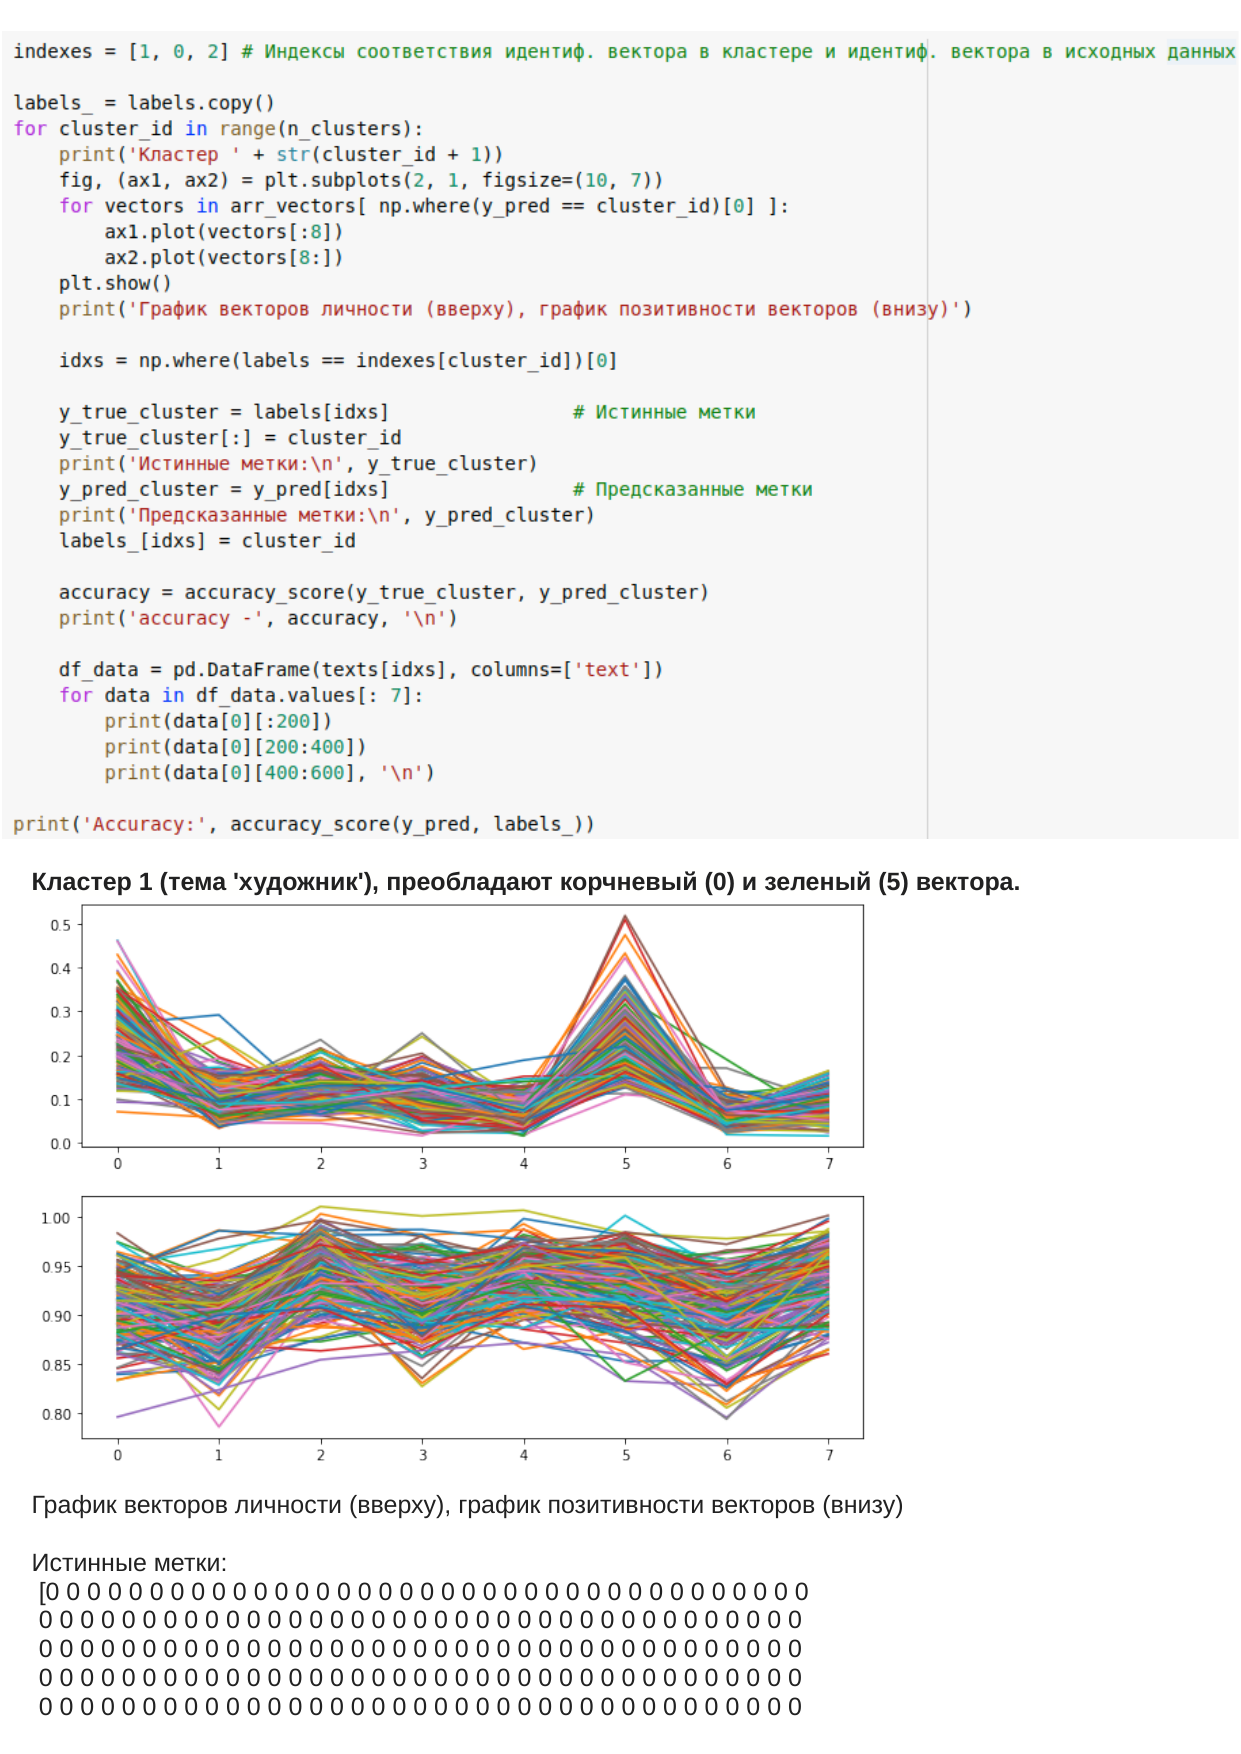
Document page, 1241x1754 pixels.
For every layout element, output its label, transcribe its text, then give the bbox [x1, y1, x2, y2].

text График векторов личности (вверху), график позитивности векторов (внизу) [31, 1491, 1209, 1519]
picture [31, 896, 873, 1472]
text [0 0 0 0 0 0 0 0 0 0 0 0 0 0 0 0 0 0 0 0 0 0 0 0 0 0 0 0 0 0 0 0 0 0 0 0 0 [31, 1577, 1209, 1606]
text 0 0 0 0 0 0 0 0 0 0 0 0 0 0 0 0 0 0 0 0 0 0 0 0 0 0 0 0 0 0 0 0 0 0 0 0 0 [31, 1606, 1209, 1634]
text Истинные метки: [31, 1548, 1209, 1577]
text 0 0 0 0 0 0 0 0 0 0 0 0 0 0 0 0 0 0 0 0 0 0 0 0 0 0 0 0 0 0 0 0 0 0 0 0 0 [31, 1663, 1209, 1692]
text 0 0 0 0 0 0 0 0 0 0 0 0 0 0 0 0 0 0 0 0 0 0 0 0 0 0 0 0 0 0 0 0 0 0 0 0 0 [31, 1634, 1209, 1663]
text 0 0 0 0 0 0 0 0 0 0 0 0 0 0 0 0 0 0 0 0 0 0 0 0 0 0 0 0 0 0 0 0 0 0 0 0 0 [31, 1692, 1209, 1721]
picture [2, 31, 1239, 839]
text Кластер 1 (тема 'художник'), преобладают корчневый (0) и зеленый (5) вектора. [31, 867, 1209, 896]
